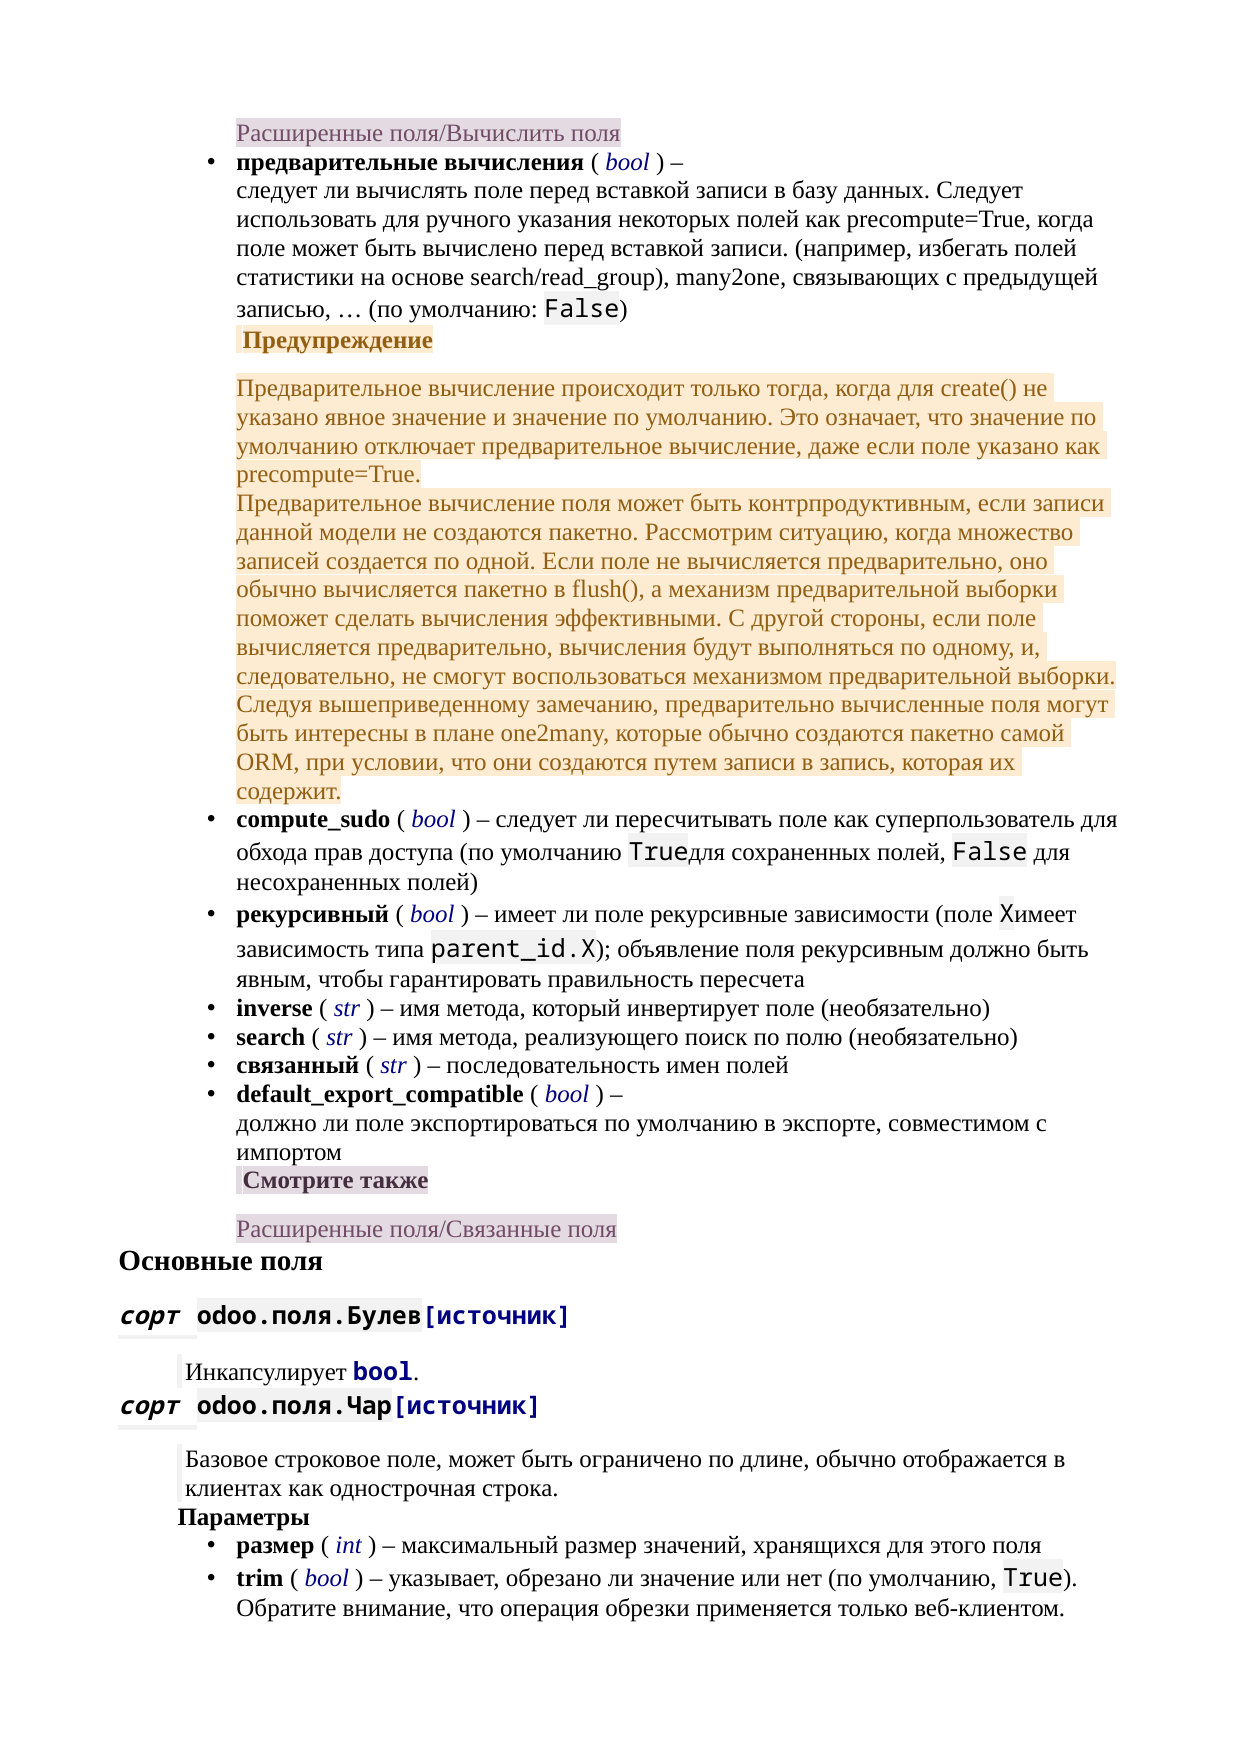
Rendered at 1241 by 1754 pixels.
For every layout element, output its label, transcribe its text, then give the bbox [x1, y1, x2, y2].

subtitle Основные поля [118, 1243, 1122, 1276]
subtitle Параметры [177, 1502, 1122, 1531]
list Расширенные поля/Связанные поля [236, 1214, 1122, 1243]
list inverse ( str ) – имя метода, который инвертирует поле (необязательно) [236, 993, 1122, 1022]
subtitle сорт odoo.поля.Чар[источник] [118, 1388, 1122, 1430]
list размер ( int ) – максимальный размер значений, хранящихся для этого поля [236, 1531, 1122, 1559]
list следует ли вычислять поле перед вставкой записи в базу данных. Следует использовать для ручного указания некоторых полей как precompute=True, когда поле может быть вычислено перед вставкой записи. (например, избегать полей статистики на основе search/read_group), many2one, связывающих с предыдущей записью, … (по умолчанию: False) [236, 176, 1122, 325]
subtitle сорт odoo.поля.Булев[источник] [118, 1298, 1122, 1339]
list предварительные вычисления ( bool ) – [236, 147, 1122, 176]
list search ( str ) – имя метода, реализующего поиск по полю (необязательно) [236, 1022, 1122, 1051]
list trim ( bool ) – указывает, обрезано ли значение или нет (по умолчанию, True). Обратите внимание, что операция обрезки применяется только веб-клиентом. [236, 1559, 1122, 1622]
list Предварительное вычисление происходит только тогда, когда для create() не указано явное значение и значение по умолчанию. Это означает, что значение по умолчанию отключает предварительное вычисление, даже если поле указано как precompute=True. [236, 373, 1122, 488]
list compute_sudo ( bool ) – следует ли пересчитывать поле как суперпользователь для обхода прав доступа (по умолчанию Trueдля сохраненных полей, False для несохраненных полей) [236, 804, 1122, 896]
list Базовое строковое поле, может быть ограничено по длине, обычно отображается в клиентах как однострочная строка. [182, 1444, 1122, 1502]
list Смотрите также [236, 1166, 1122, 1194]
list Инкапсулирует bool. [182, 1354, 1122, 1388]
list Следуя вышеприведенному замечанию, предварительно вычисленные поля могут быть интересны в плане one2many, которые обычно создаются пакетно самой ORM, при условии, что они создаются путем записи в запись, которая их содержит. [236, 689, 1122, 804]
list должно ли поле экспортироваться по умолчанию в экспорте, совместимом с импортом [236, 1108, 1122, 1166]
list Предупреждение [236, 325, 1122, 353]
list Расширенные поля/Вычислить поля [236, 118, 1122, 147]
list связанный ( str ) – последовательность имен полей [236, 1051, 1122, 1079]
list default_export_compatible ( bool ) – [236, 1079, 1122, 1108]
list Предварительное вычисление поля может быть контрпродуктивным, если записи данной модели не создаются пакетно. Рассмотрим ситуацию, когда множество записей создается по одной. Если поле не вычисляется предварительно, оно обычно вычисляется пакетно в flush(), а механизм предварительной выборки поможет сделать вычисления эффективными. С другой стороны, если поле вычисляется предварительно, вычисления будут выполняться по одному, и, следовательно, не смогут воспользоваться механизмом предварительной выборки. [236, 488, 1122, 689]
list рекурсивный ( bool ) – имеет ли поле рекурсивные зависимости (поле Xимеет зависимость типа parent_id.X); объявление поля рекурсивным должно быть явным, чтобы гарантировать правильность пересчета [236, 896, 1122, 993]
